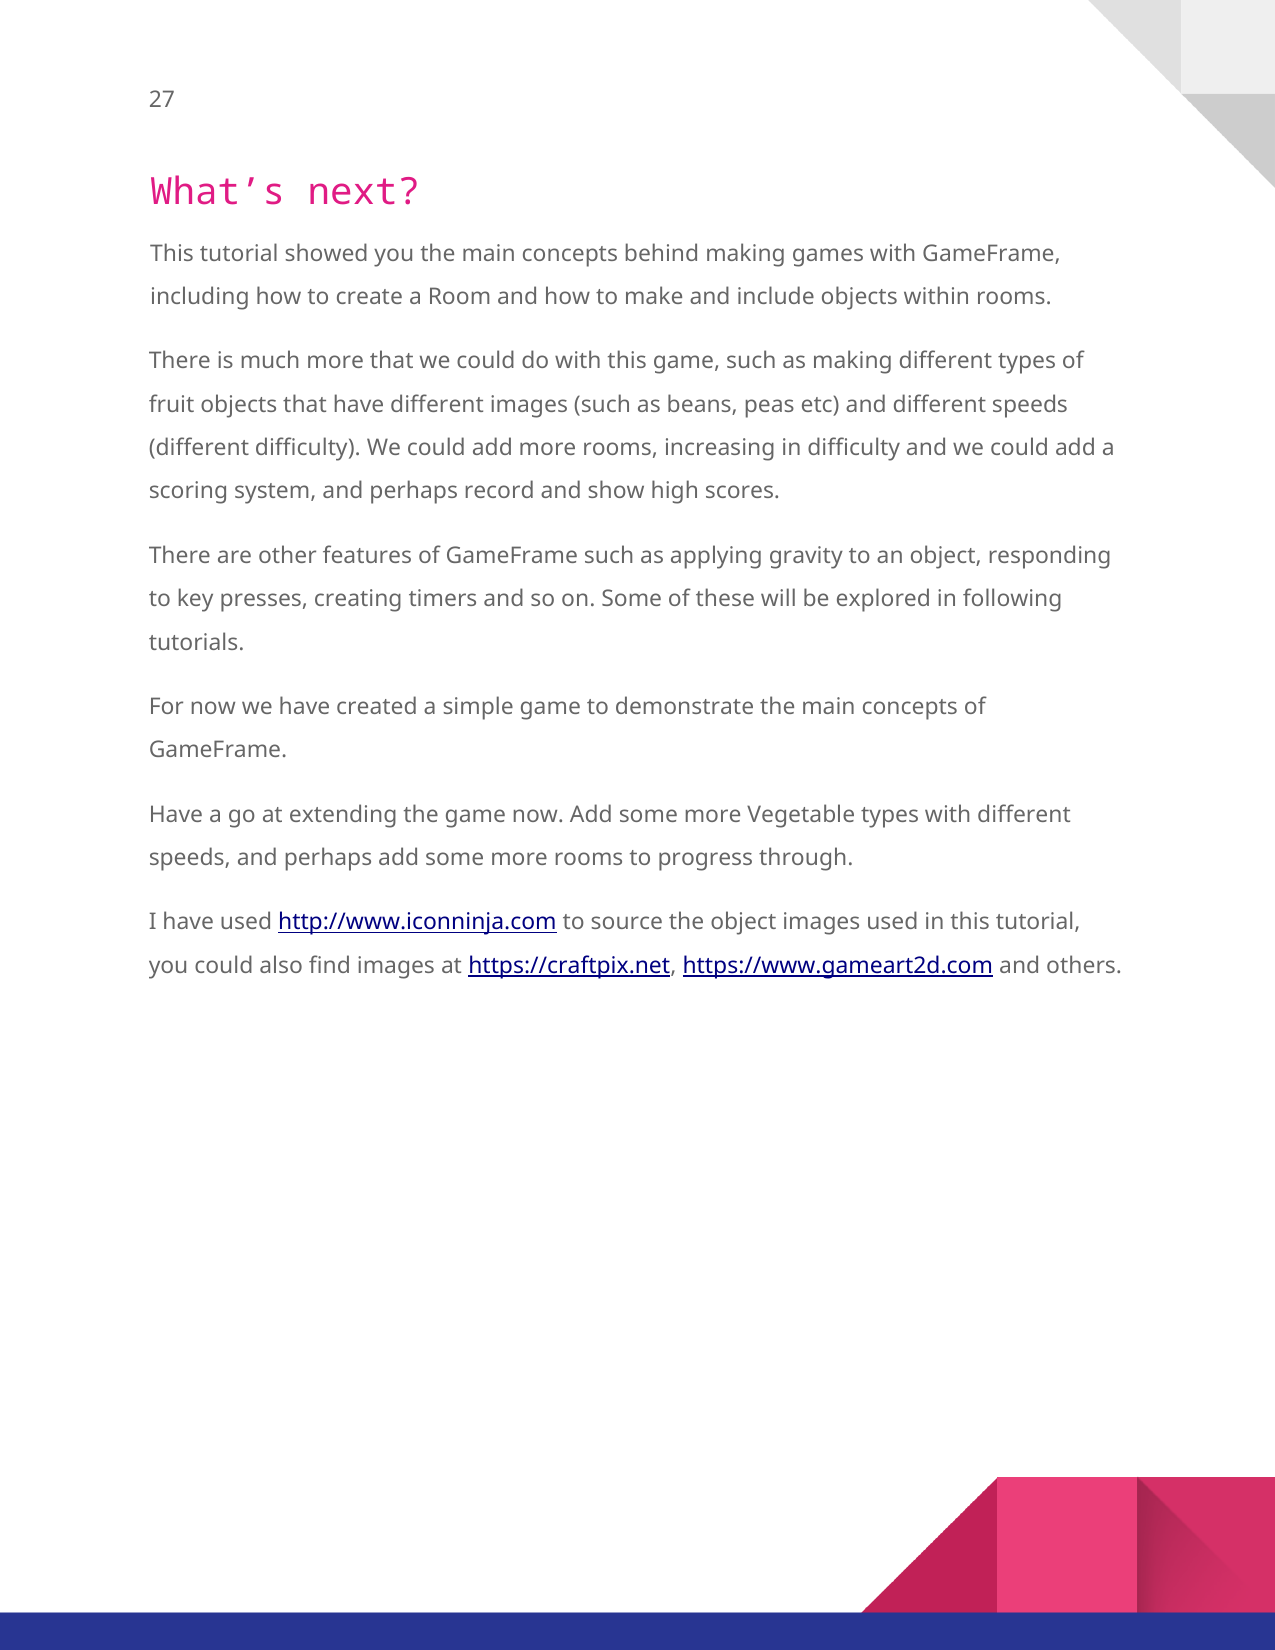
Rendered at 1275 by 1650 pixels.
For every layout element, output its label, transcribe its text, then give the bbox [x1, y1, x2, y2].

text There are other features of GameFrame such as applying gravity to an object, responding to key presses, creating timers and so on. Some of these will be explored in following tutorials. [148, 539, 1125, 657]
picture [0, 1476, 1275, 1650]
text This tutorial showed you the main concepts behind making games with GameFrame, including how to create a Room and how to make and include objects within rooms. [150, 236, 1125, 311]
text For now we have created a simple game to demonstrate the main concepts of GameFrame. [148, 690, 1125, 764]
text I have used http://www.iconninja.com to source the object images used in this tutorial, you could also find images at https://craftpix.net, https://www.gameart2d.com and others. [148, 905, 1125, 980]
text Have a go at extending the game now. Add some more Vegetable types with different speeds, and perhaps add some more rooms to progress through. [148, 798, 1125, 872]
subtitle What’s next? [150, 164, 1125, 216]
picture [1087, 0, 1275, 188]
text There is much more that we could do with this game, such as making different types of fruit objects that have different images (such as beans, peas etc) and different speeds (different difficulty). We could add more rooms, increasing in difficulty and we could add a scoring system, and perhaps record and show high scores. [148, 344, 1125, 506]
